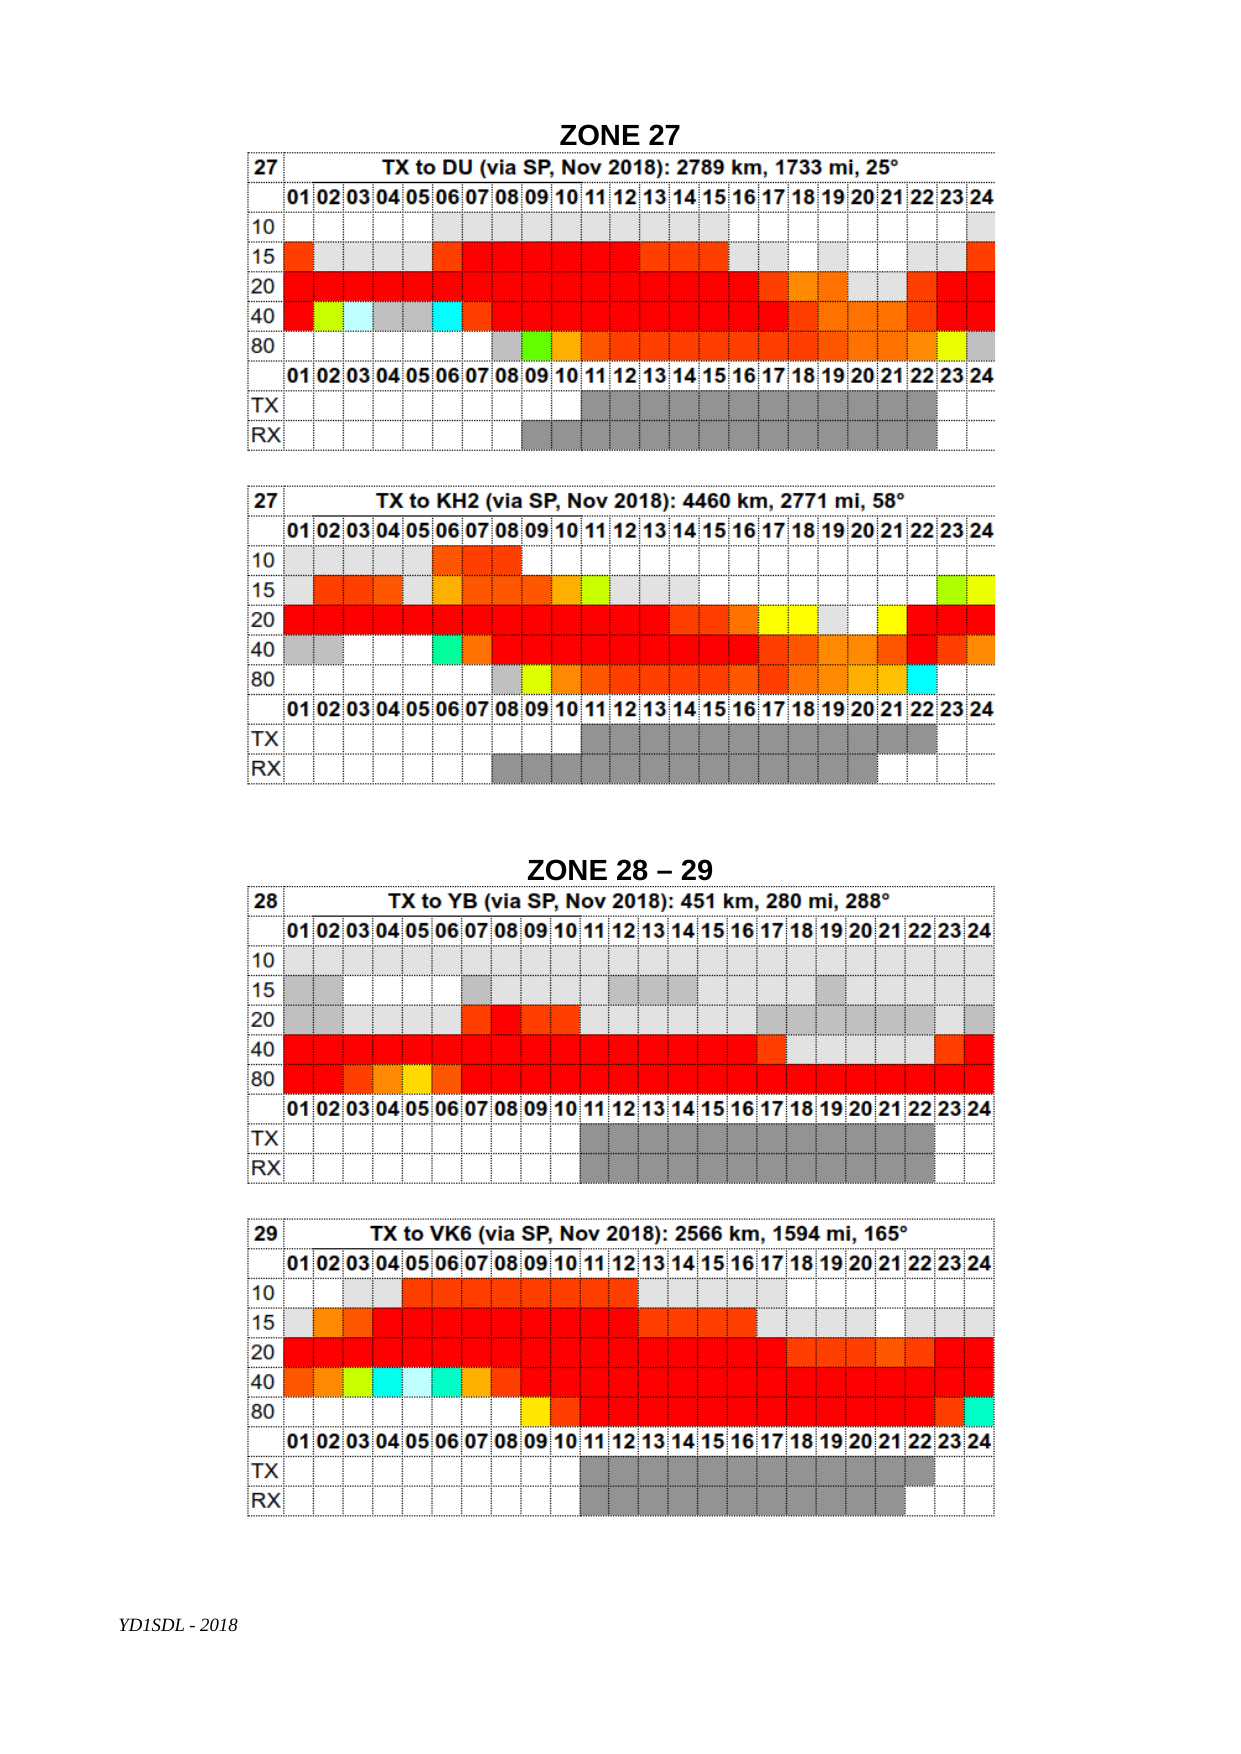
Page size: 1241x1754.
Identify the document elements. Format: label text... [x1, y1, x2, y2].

picture [245, 151, 995, 787]
text ZONE 27 [118, 118, 1122, 152]
picture [245, 886, 995, 1519]
text ZONE 28 – 29 [118, 853, 1122, 887]
